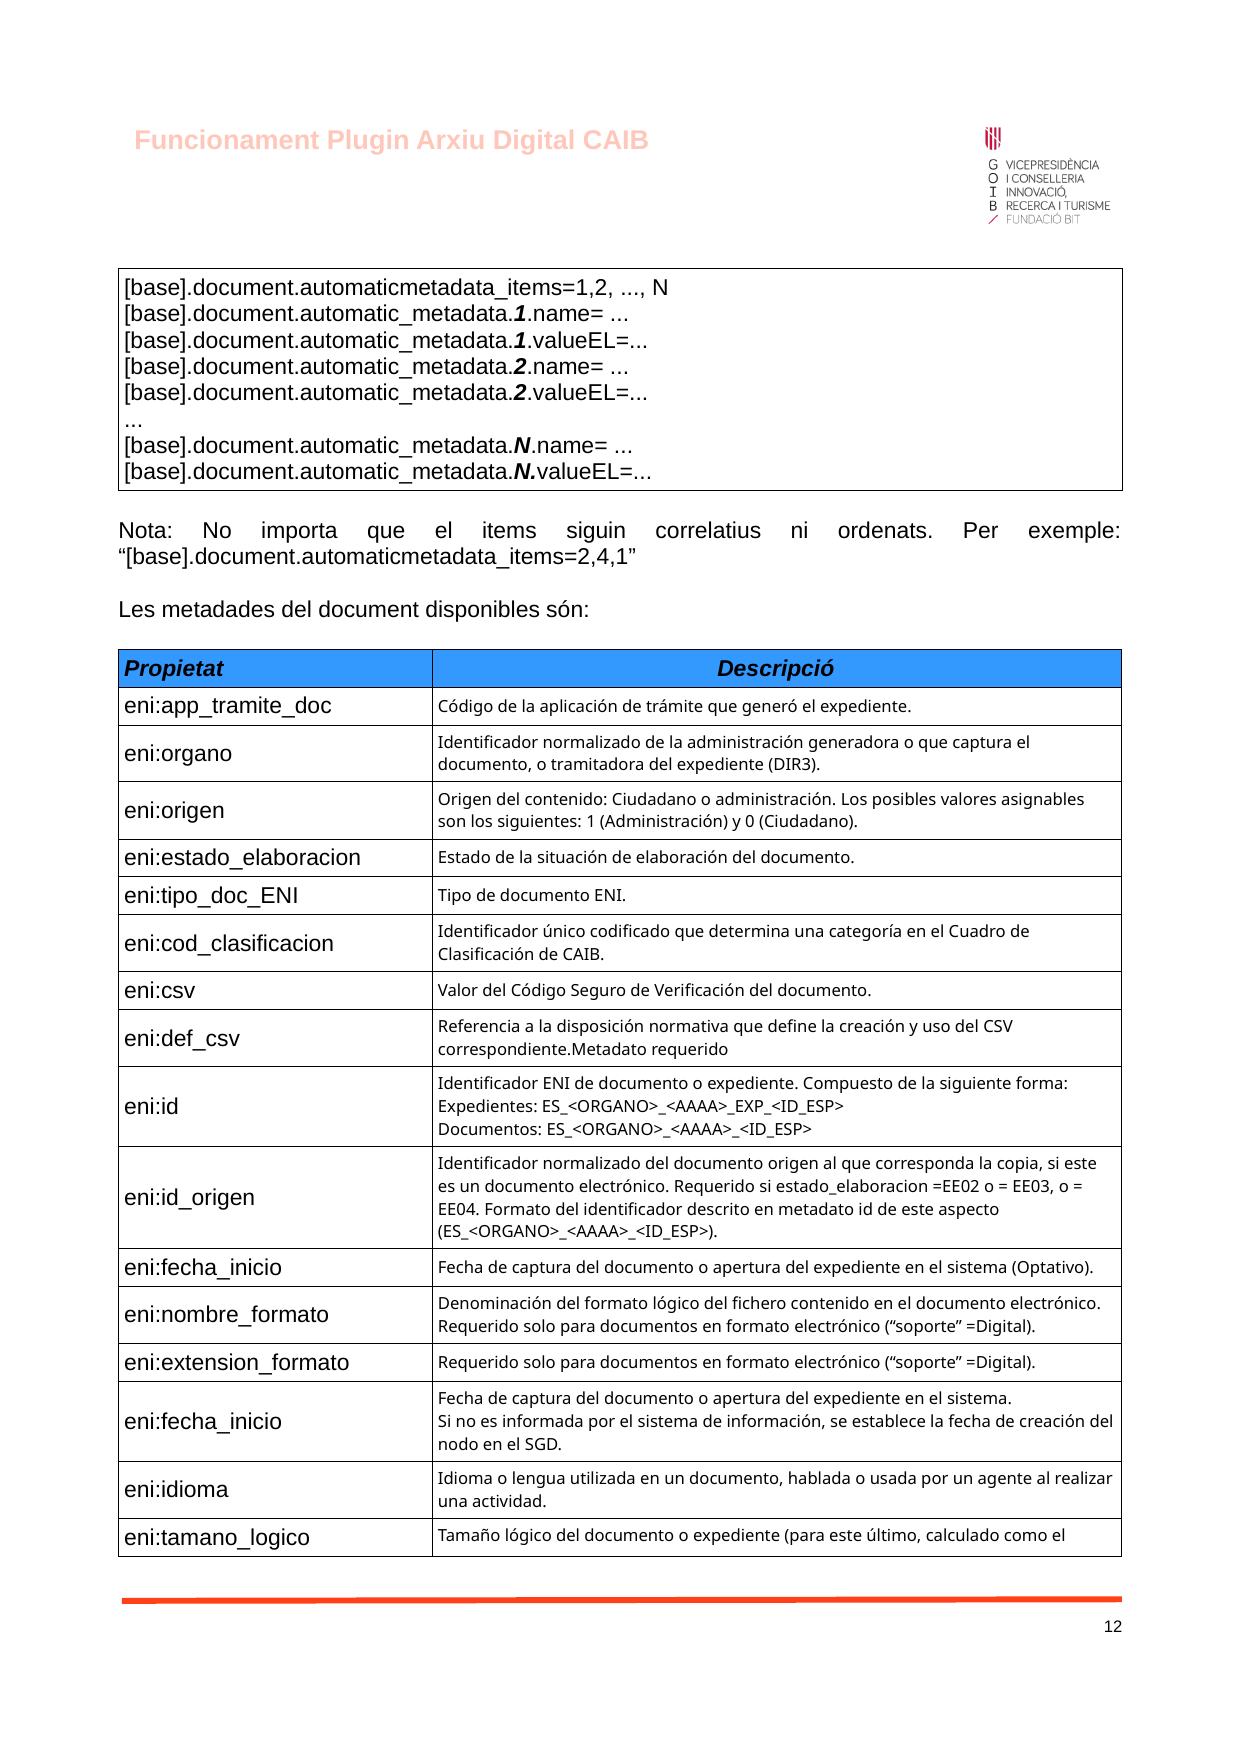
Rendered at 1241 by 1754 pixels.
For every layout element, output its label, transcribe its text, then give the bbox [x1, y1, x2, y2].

table_cell Identificador ENI de documento o expediente. Compuesto de la siguiente forma: Expedientes: ES_<ORGANO>_<AAAA>_EXP_<ID_ESP> Documentos: ES_<ORGANO>_<AAAA>_<ID_ESP> [433, 1067, 1121, 1146]
table_cell eni:app_tramite_doc [119, 688, 432, 724]
text Les metadades del document disponibles són: [118, 596, 1122, 622]
table_cell Referencia a la disposición normativa que define la creación y uso del CSV correspondiente.Metadato requerido [433, 1010, 1121, 1066]
table_cell eni:tamano_logico [119, 1519, 432, 1556]
table_cell eni:id [119, 1067, 432, 1146]
table_cell Denominación del formato lógico del fichero contenido en el documento electrónico. Requerido solo para documentos en formato electrónico (“soporte” =Digital). [433, 1287, 1121, 1343]
table_header Propietat [119, 650, 432, 687]
table_cell eni:cod_clasificacion [119, 915, 432, 971]
text Nota: No importa que el items siguin correlatius ni ordenats. Per exemple: “[base].document.automaticmetadata_items=2,4,1” [118, 517, 1122, 569]
table_cell eni:organo [119, 726, 432, 781]
table_header Descripció [433, 650, 1121, 687]
table_cell Identificador normalizado de la administración generadora o que captura el documento, o tramitadora del expediente (DIR3). [433, 726, 1121, 781]
table_cell Valor del Código Seguro de Verificación del documento. [433, 972, 1121, 1009]
table_cell eni:idioma [119, 1462, 432, 1518]
table_cell Origen del contenido: Ciudadano o administración. Los posibles valores asignables son los siguientes: 1 (Administración) y 0 (Ciudadano). [433, 782, 1121, 838]
table_header [base].document.automaticmetadata_items=1,2, ..., N [base].document.automatic_metadata.1.name= ... [base].document.automatic_metadata.1.valueEL=... [base].document.automatic_metadata.2.name= ... [base].document.automatic_metadata.2.valueEL=... ... [base].document.automatic_metadata.N.name= ... [base].document.automatic_metadata.N.valueEL=... [119, 269, 1122, 490]
table_cell eni:nombre_formato [119, 1287, 432, 1343]
table_cell eni:estado_elaboracion [119, 840, 432, 876]
table_cell Tipo de documento ENI. [433, 877, 1121, 914]
table_cell eni:def_csv [119, 1010, 432, 1066]
table_cell eni:fecha_inicio [119, 1249, 432, 1286]
table_cell Identificador normalizado del documento origen al que corresponda la copia, si este es un documento electrónico. Requerido si estado_elaboracion =EE02 o = EE03, o = EE04. Formato del identificador descrito en metadato id de este aspecto (ES_<ORGANO>_<AAAA>_<ID_ESP>). [433, 1147, 1121, 1248]
table_cell eni:csv [119, 972, 432, 1009]
picture [980, 123, 1116, 228]
table_cell Identificador único codificado que determina una categoría en el Cuadro de Clasificación de CAIB. [433, 915, 1121, 971]
table_cell Requerido solo para documentos en formato electrónico (“soporte” =Digital). [433, 1344, 1121, 1381]
table_cell eni:extension_formato [119, 1344, 432, 1381]
table_cell Tamaño lógico del documento o expediente (para este último, calculado como el [433, 1519, 1121, 1556]
table_cell eni:tipo_doc_ENI [119, 877, 432, 914]
table_cell Estado de la situación de elaboración del documento. [433, 840, 1121, 876]
table_cell eni:id_origen [119, 1147, 432, 1248]
table_cell eni:fecha_inicio [119, 1382, 432, 1461]
table_cell eni:origen [119, 782, 432, 838]
table_cell Fecha de captura del documento o apertura del expediente en el sistema. Si no es informada por el sistema de información, se establece la fecha de creación del nodo en el SGD. [433, 1382, 1121, 1461]
table_cell Código de la aplicación de trámite que generó el expediente. [433, 688, 1121, 724]
table_cell Idioma o lengua utilizada en un documento, hablada o usada por un agente al realizar una actividad. [433, 1462, 1121, 1518]
table_cell Fecha de captura del documento o apertura del expediente en el sistema (Optativo). [433, 1249, 1121, 1286]
